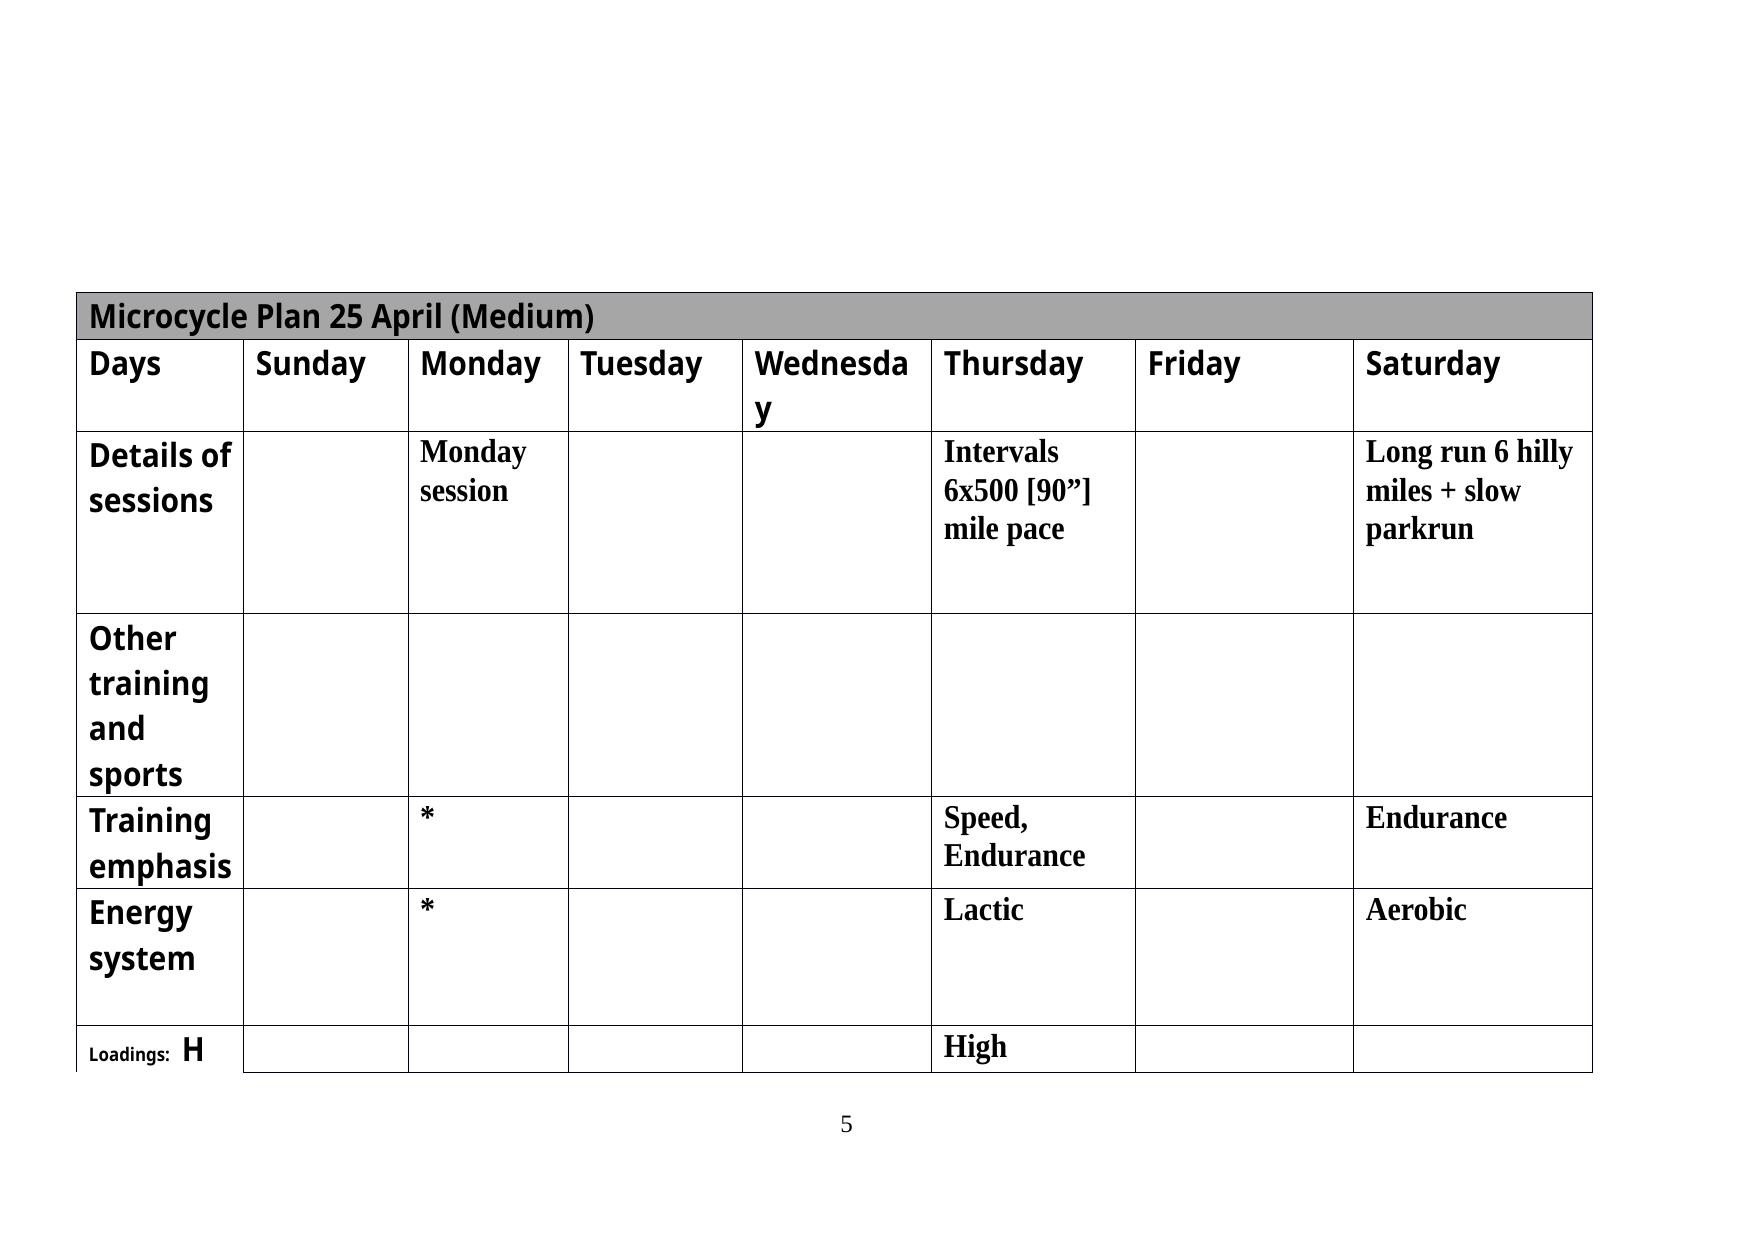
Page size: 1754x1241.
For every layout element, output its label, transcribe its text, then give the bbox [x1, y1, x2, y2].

table_cell Saturday [1354, 340, 1592, 431]
table_cell Sunday [244, 340, 408, 431]
table_cell [569, 614, 742, 796]
table_cell [743, 889, 931, 1025]
table_cell Training emphasis [77, 797, 243, 888]
table_cell Endurance [1354, 797, 1592, 888]
table_cell [244, 1026, 408, 1072]
table_cell [1136, 614, 1353, 796]
table_cell Speed, Endurance [932, 797, 1135, 888]
table_cell * [409, 797, 568, 888]
table_cell Long run 6 hilly miles + slow parkrun [1354, 432, 1592, 613]
table_cell [1136, 889, 1353, 1025]
table_cell Days [77, 340, 243, 431]
table_cell [1354, 1026, 1592, 1072]
table_cell [1136, 797, 1353, 888]
table_cell [569, 889, 742, 1025]
table_cell [569, 797, 742, 888]
table_cell Friday [1136, 340, 1353, 431]
table_cell [409, 1026, 568, 1072]
table_cell [1136, 1026, 1353, 1072]
table_cell [244, 614, 408, 796]
table_cell [743, 797, 931, 888]
table_cell Energy system [77, 889, 243, 1025]
table_cell Lactic [932, 889, 1135, 1025]
table_cell [244, 889, 408, 1025]
table_cell [743, 1026, 931, 1072]
table_cell Thursday [932, 340, 1135, 431]
table_cell Tuesday [569, 340, 742, 431]
table_cell [932, 614, 1135, 796]
table_cell [569, 432, 742, 613]
table_cell [743, 432, 931, 613]
table_cell * [409, 889, 568, 1025]
table_cell [244, 432, 408, 613]
table_cell Loadings: H [77, 1026, 243, 1072]
table_header Microcycle Plan 25 April (Medium) [77, 293, 1592, 339]
table_cell [1354, 614, 1592, 796]
table_cell [244, 797, 408, 888]
table_cell Details of sessions [77, 432, 243, 613]
table_cell Monday [409, 340, 568, 431]
table_cell Wednesday [743, 340, 931, 431]
table_cell [409, 614, 568, 796]
table_cell Intervals 6x500 [90”] mile pace [932, 432, 1135, 613]
table_cell Monday session [409, 432, 568, 613]
table_cell [569, 1026, 742, 1072]
table_cell [743, 614, 931, 796]
table_cell Other training and sports [77, 614, 243, 796]
table_cell High [932, 1026, 1135, 1072]
table_cell [1136, 432, 1353, 613]
table_cell Aerobic [1354, 889, 1592, 1025]
